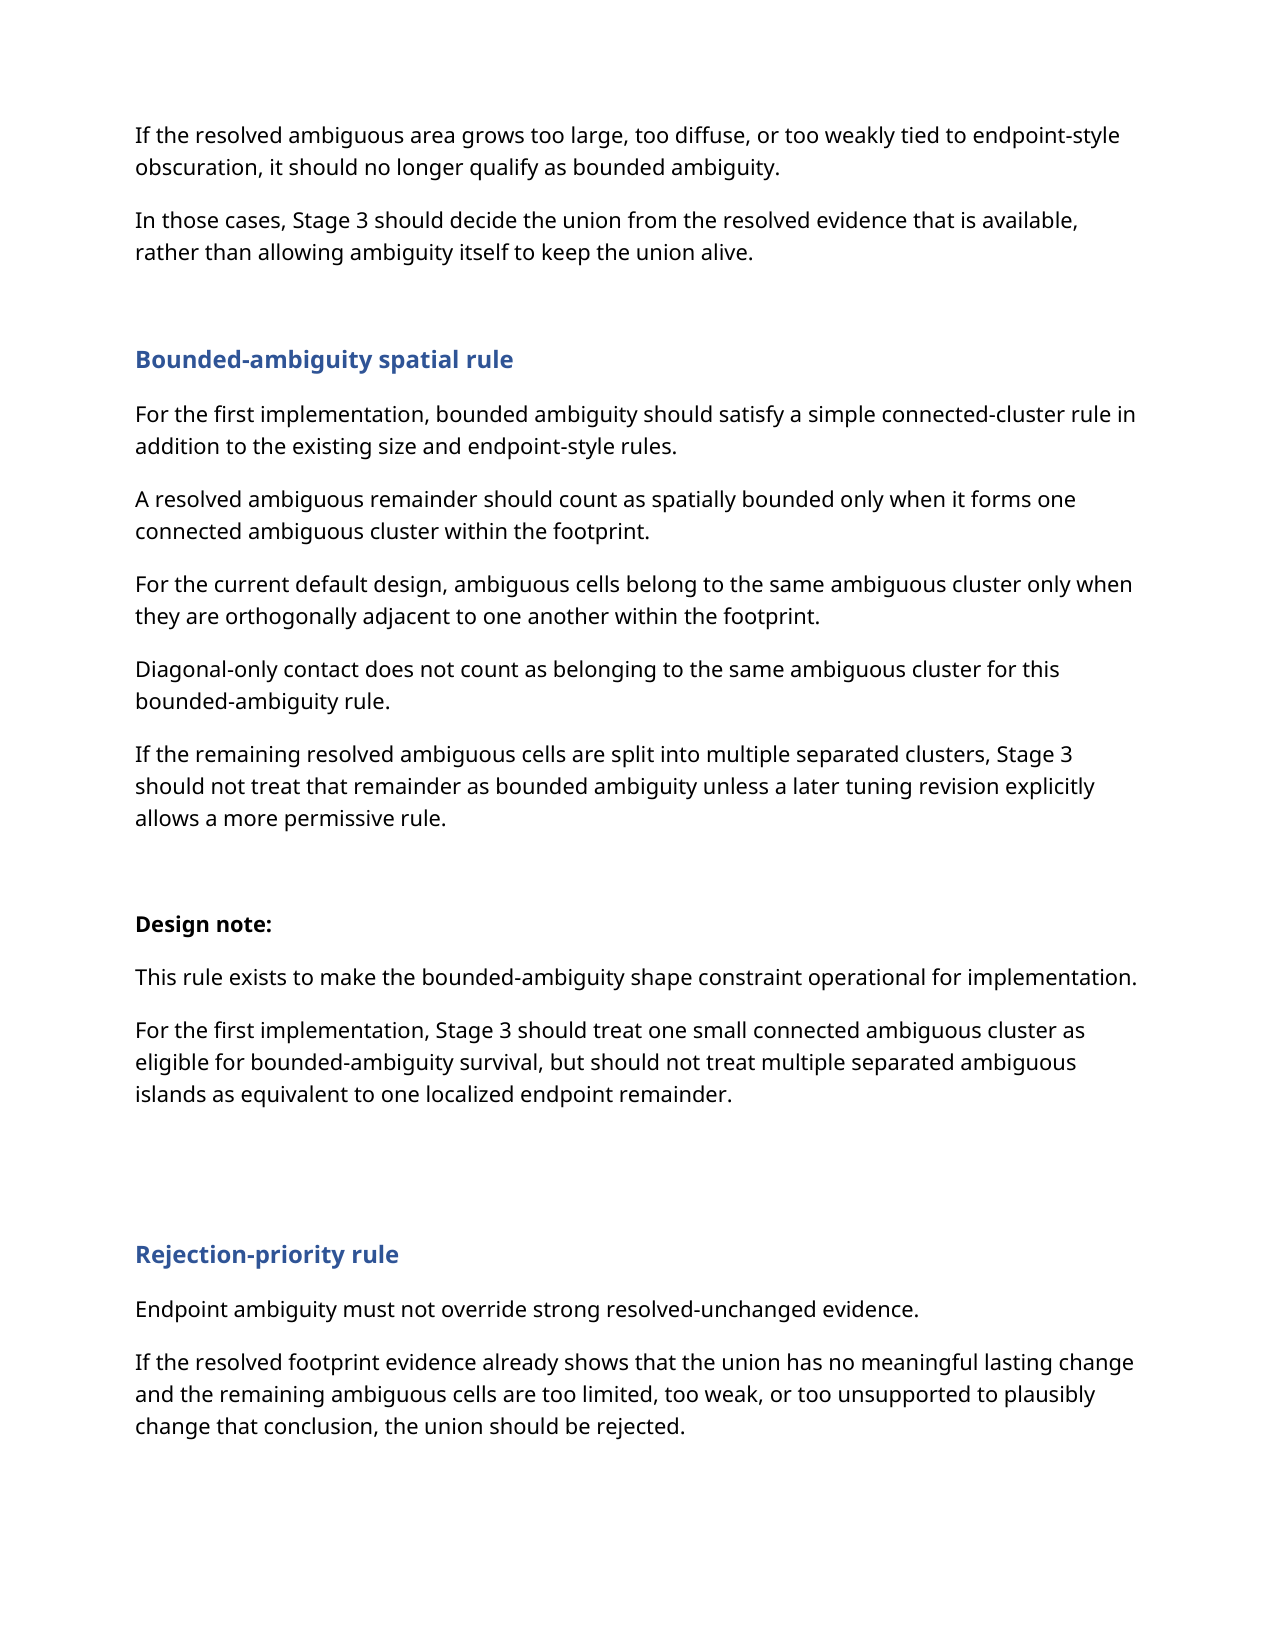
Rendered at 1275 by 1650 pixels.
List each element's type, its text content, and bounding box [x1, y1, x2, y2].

text Endpoint ambiguity must not override strong resolved-unchanged evidence. [135, 1294, 1140, 1323]
text If the remaining resolved ambiguous cells are split into multiple separated clusters, Stage 3 should not treat that remainder as bounded ambiguity unless a later tuning revision explicitly allows a more permissive rule. [135, 739, 1140, 833]
text Design note: [135, 909, 1140, 939]
text In those cases, Stage 3 should decide the union from the resolved evidence that is available, rather than allowing ambiguity itself to keep the union alive. [135, 205, 1140, 267]
text A resolved ambiguous remainder should count as spatially bounded only when it forms one connected ambiguous cluster within the footprint. [135, 484, 1140, 546]
text For the first implementation, bounded ambiguity should satisfy a simple connected-cluster rule in addition to the existing size and endpoint-style rules. [135, 399, 1140, 461]
text For the current default design, ambiguous cells belong to the same ambiguous cluster only when they are orthogonally adjacent to one another within the footprint. [135, 569, 1140, 631]
text Diagonal-only contact does not count as belonging to the same ambiguous cluster for this bounded-ambiguity rule. [135, 654, 1140, 716]
text If the resolved footprint evidence already shows that the union has no meaningful lasting change and the remaining ambiguous cells are too limited, too weak, or too unsupported to plausibly change that conclusion, the union should be rejected. [135, 1347, 1140, 1441]
text If the resolved ambiguous area grows too large, too diffuse, or too weakly tied to endpoint-style obscuration, it should no longer qualify as bounded ambiguity. [135, 120, 1140, 182]
text For the first implementation, Stage 3 should treat one small connected ambiguous cluster as eligible for bounded-ambiguity survival, but should not treat multiple separated ambiguous islands as equivalent to one localized endpoint remainder. [135, 1015, 1140, 1109]
subtitle Rejection-priority rule [135, 1238, 1140, 1270]
text This rule exists to make the bounded-ambiguity shape constraint operational for implementation. [135, 962, 1140, 992]
subtitle Bounded-ambiguity spatial rule [135, 343, 1140, 376]
